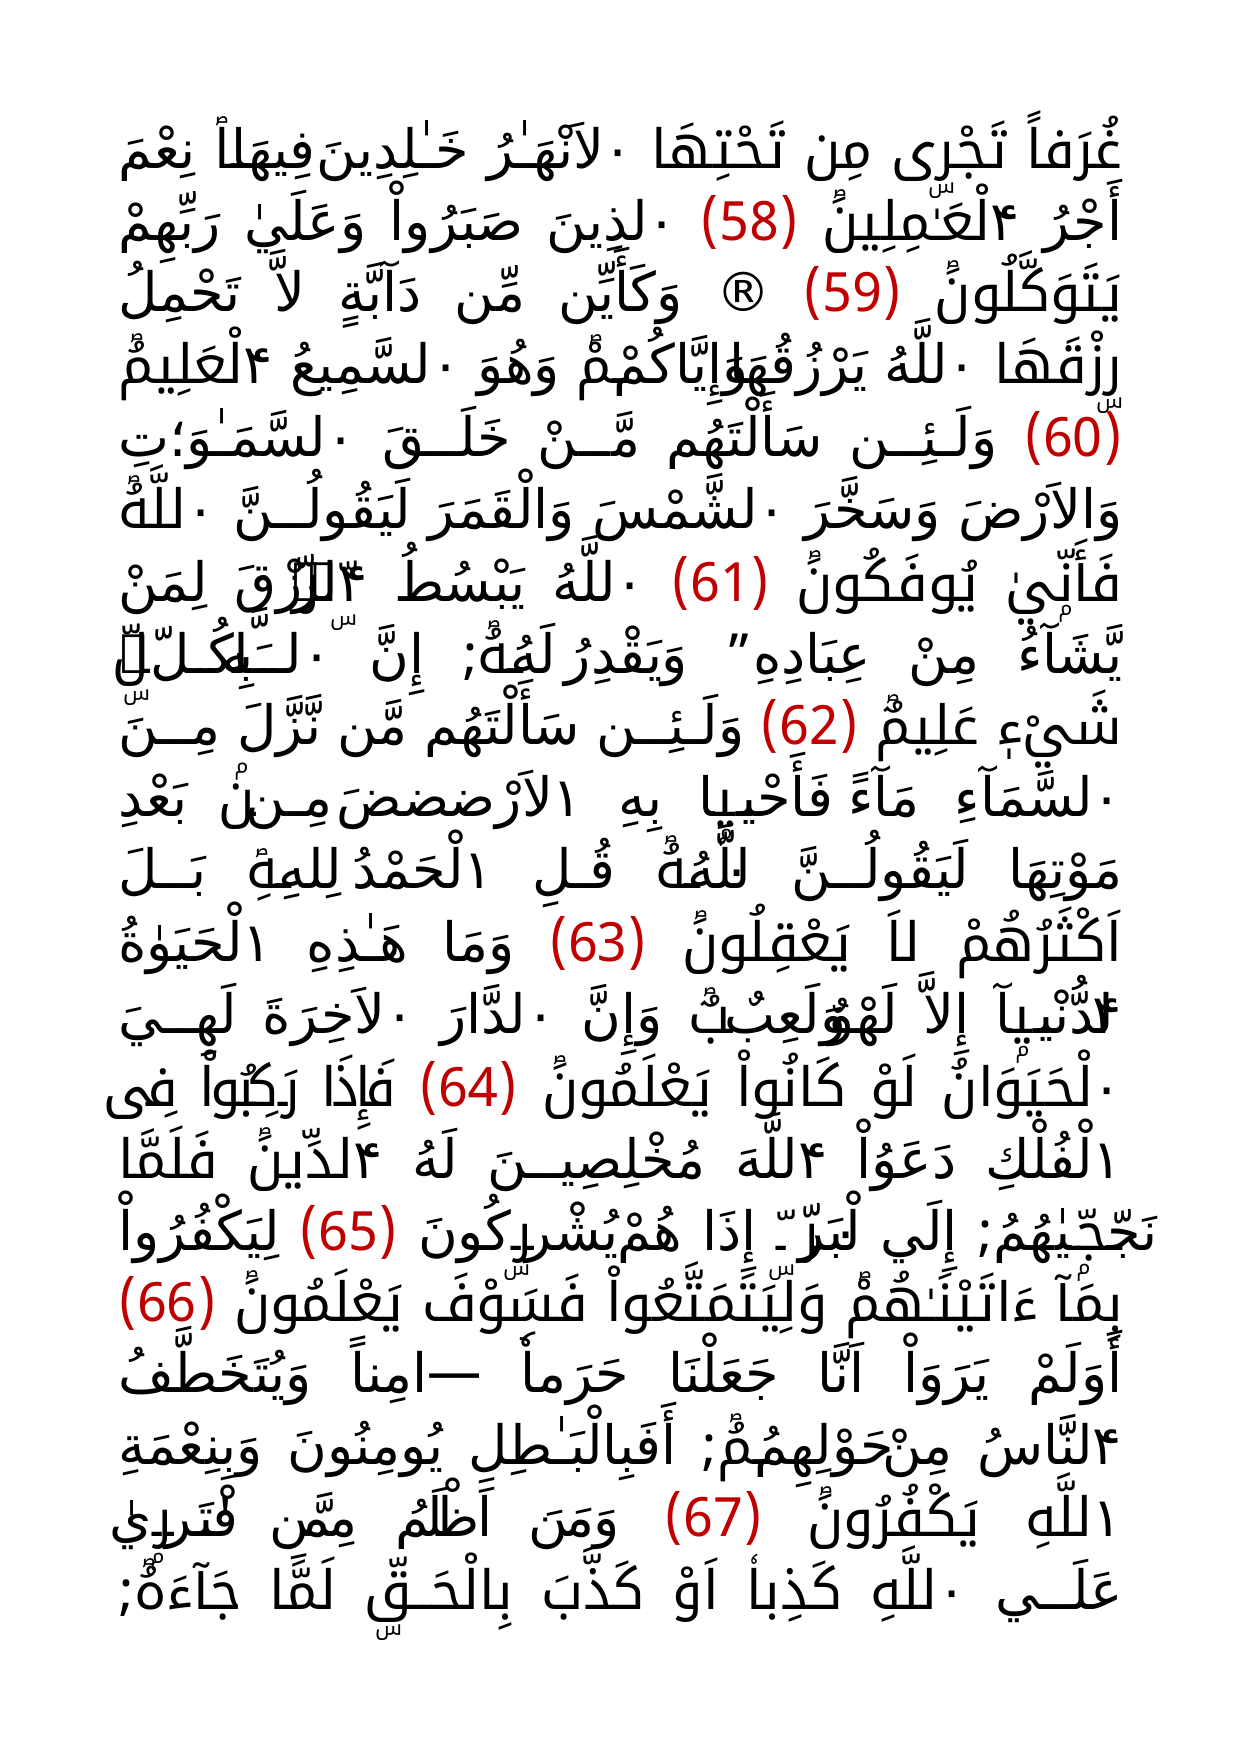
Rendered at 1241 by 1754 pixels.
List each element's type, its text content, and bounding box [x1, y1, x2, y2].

text بِسْمِ ۱للَّهِ ۱لرَّحْمَـٰنِ ۱لرَّحِيمِ أَلَٓم؋ّٓؐ اَحَسِــبَ ۰لنَّاسُ أَنْ يُّتْرَكُوٓاْ أَنْ يَّقُولُوٓاْ ءَامَنَّا وَهُمْ لاَ يُفْتَنُونَؐ (1) وَلَقَدْ فَتَنَّا ۰لذِينَ مِن قَبْلِهِمْؐ فَلَيَعْلَمَــنَّ ۰للَّهُ ۴لذِيــنَ صَدَقُواْ وَلَيَعْلَمَــنَّ ۰لْكَـٰذِبِينَؐ (2) أَمْ حَسِــبَ ۰لذِينَ يَعْمَلُونَ ۰لسَّيِّـَٔاتِ أَنْ يَّسْبِقُونَاؐ سَآءَ مَا يَحْكُمُونَؐ (3) مَــن كَانَ يَرْجُواْ لِقَآءَ ۰للَّهِ فَإِنَّ أَجَــلَ ۰للَّهِ ءَلاَتٍؐ وَهُوَ ۰لسَّمِيعُ ۴لْعَلِيمُؐ (4) وَمَن جَـٰهَدَ فَإِنَّمَا يُجَـٰهِدُ لِنَفْسِهِؐ“ إِنَّ ۰للَّهَ لَغَنِــيّﹲ عَنِ ۱لْعَـٰلَمِينَؐ (5) وَالذِيــنَ ءَامَنُواْ وَعَمِلُواْ ۴ڤصَّـٰڤِــحَـٰــتِ لَنُكَفِّرَنَّ عَنْهُمْ سَيِّـَٔاتِهِمْ وَڤَنَجْزۣيَنَّهُمُ; أَحْسَنَ ۰ﻟ﮲ كَانُواْ يَعْمَلُونَؐ (6) ¥ وَوَصَّيْنَا ۰لِانسَـٰنَ بِوَ؛لِدَيْهِ حُسْناًؐ وَإِن جَـٰهَدَ؛كَ لِتُشْرۣكَ بِى مَا لَيْــسَ لَــكَ بِهِ” عِلْمٌ فَلاَ تُطِعْهُمَآؐ إِلَيَّ مَرْجِعُكُمْ فَٱُنَبِّيؖكُم بِمَا كُنتُمْ تَعْمَلُونَؐ (7) وَالذِيــنَ ءَامَنُواْ وَعَمِلُواْ ۴ڤصَّـٰڤِحَـٰــتِ لَنُدْخِلَنَّهُمْ فِى ۱ڤصَّـٰڤِحِينَؐ (8) وَمِــنَ ۰لنَّاسِ مَنْ يَّقُولُ ءَامَنَّا بِاللَّهِ فَإِذَآ ٱُوذِيَ فِى ۱للَّهِ جَعَلَ فِتْنَةَ ۰لنَّاسسسِ كَعَذَابِ ۱للَّهِؐ وَلَـئِن جَآءَ نَصْرٌ مِّن رَّبِّــكَ لَيَقُولُنَّ إِنَّا كُنَّا مَعَكُمُؐ; أَوَلَيْــسَ ۰للَّهُ بِأَعْلَمَ بِمَا فِى صُدُورۣ ۱لْعَـٰلَمِينَؐ (9) وَلَيَعْلَمَــنَّ ۰للَّهُ ۴لذِيــنَ ءَامَنُواْ وَلَيَعْلَمَــنَّ ۰لْمُنَـٰفِقِينَؐ (10) وَقَالَ ۰لذِيــنَ كَفَرُواْ لِلذِيــنَ ءَامَنُواْ èتَّبِعُواْ سَبِيلَنَا وَڤْنَحْمِــلْ خَطَـٰيۭـٰكُمْؐ وَمَا هُم بِحَـٰمِلِينَ مِنْ خَطَـٰيۭـٰهُم مِّــن شَيْءٖؐ اِنَّهُمْ لَكَـٰذِبُونَؐ (11) وَڤَيَحْمِلُنَّ أَثْقَالَهُمْ وَأَثْقَالًا مَّعَ أَثْقَالِهِمْؐ وَلَيُسْـَٔلُنَّ يَوْمَ ۰لْقِيَـٰمَةِ عَمَّا كَانُواْ يَفْتَرُونَؐ (12) وَلَقَدَ اَرْسَلْنَا نُوحاٗ اِلَيٰ قَوْمِهِ” فَلَبِثَ فِيهِمُ; أَلْفَ سَنَةٖ اِلاَّ خَمْسِيــنَ عَاماً فَأَخَذَهُمُ ۴لطُّوفَانُ وَهُمْ ظَـٰلِمُونَؐ (13) فَأَنجَيْنَـٰهُ وَأَصْحَـٰبَ ۰لسَّفِينَةِؐ وَجَعَلْنَـٰهَآ ءَايَةً لِّلْعَـٰلَمِينَؐ (14) وَإِبْرَ؛هِيمَ إِذْ قَالَ لِقَوْمِهِ ۹عْبُدُواْ ۴للَّهَ وَاتَّقُوهُؐ ذَ؛لِكُمْ خَيْرٌ لَّكُمُ; إِن كُنتُمْ تَعْلَمُونَؐ (15) ® إِنَّمَا تَعْبُدُونَ مِن دُونِ ۱للَّهِ أَوْثَـٰناً وَتَخْلُقُونَ إِفْكاٗؐ اِنَّ ۰لذِينَ تَعْبُدُونَ مِن دُونِ ۱للَّهِ لاَ يَمْلِكُونَ لَكُمْ رۣزْقاًؐ فَابْتَغُواْ عِندَ ۰للَّهِ ۱لرّۣزْقَؐ وَاعْبُدُوهُؐ وَاشْكُرُواْ لَهُؐ; إِلَيْهِ تُرْجَعُونَؐ (16) وَإِن تُكَذِّبُواْ فَقَدْ كَذَّبَ ٱُمَمٌ مِّن قَبْلِكُمْؐ وَمَا عَلَــي ۰لرَّسُولِ إِلاَّ ۰لْبَچَغُ ۴لْمُبِينُؐ (17) أَوَلَمْ يَرَوْاْ كَيْفَ يُبْدِﻯُٔ ۴للَّهُ ۴لْخَلْقَؐ ثُمَّ يُعِيدُهُؐ; إِنَّ ذَ؛لِكَ عَلَــي ۰للَّهِ يَسِيرٌؐ (18) قُلْ سِيرُواْ فِى ۱لاَرْضِ فَانظُرُواْ كَيْفَ بَدَأَ ۰لْخَلْقَؐ ثُمَّ ۰للَّهُ يُنشِىُٔ ۴لنَّشْأَةَ ۰لاَخِرَةَؐ إِنَّ ۰للَّهَ عَلَــيٰ كُــلّۣ شَيْءٍ قَدِيرٌؐ (19) يُعَذِّبُ مَنْ يَّشَآءُ وَيَرْحَمُ مَنْ يَّشَآءُؐ وَإِلَيْهِ تُقْلَبُونَؐ (20) وَمَآ أَنتُم بِمُعْجِزۣينَ فِى ۱لاَرْضِ وَلاَ فِى ۱لسَّمَآءِؐ وَمَا لَكُم مِّن دُونِ ۱للَّهِ مِنْ وَّلِيٍّ وَلاَ نَصِيرٍؐ (21) وَالذِيــنَ كَفَرُواْ بِـَٔايَـٰتِ ۱للَّهِ وَلِقَآئِهِ“ ٱُوْلَئِــكَ يَـئِسُواْ مِن رَّحْمَتِىؐ وَٱُوْلَئِــكَ لَهُمْ عَذَاب٘ اَلِيمٌؐ (22) فَمَا كَانَ جَوَابَ قَوْمِهِ“ إِلٓاَّ أَن قَالُواْ ۶قْتُلُوهُ أَوْ حَرّۣقُوهُؐ فَأَنجۭيٰهُ ۴للَّهُ مِنَ ۰لنّۭارۣؐ إِنَّ فِى ذَ؛لِــكَ ءَلاَيَـٰــتٍ لِّقَوْمٍ يُومِنُونَؐ (23) وَقَالَ إِنَّمَا "تَّخَذتُّم مِّن دُونِ ۱للَّهِ أَوْثَـٰناً مَّوَدَّةَۢ بَيْنَكُمْ فِى ۱لْحَيَوٰةِ ۱لدُّنْيۭاؐ ثُمَّ يَوْمَ ۰لْقِيَـٰمَةِ يَكْفُرُ بَعْضُكُم بِبَعْضٍ وَيَلْعَـنُ بَعْضُكُم بَعْضاًؐ وَمَأْوۭيٰكُمُ ۴لنَّارُ وَمَا لَكُم مِّن نَّـٰصِرۣينَؐ (24) © فَـَٔامَــنَ لَهُ„ لُوطٌؐ وَقَالَ إِنِّى مُهَاجِر٘ اِلَيٰ رَبِّيَؐ إِنَّهُ„ هُوَ ۰لْعَزۣيزُ ۴لْحَكِيمُؐ (25) وَوَهَبْنَا لَهُ; إِسْحَـٰقَ وَيَعْقُوبَؐ وَجَعَلْنَا فِى ذُرّۣيَّتِهِ ۱لنُّبُوٓءَةَ وَالْكِتَـٰبَؐ وَءَاتَيْنَـٰهُ أَجْرَهُ„ فِى ۱لدُّنْيۭاؐ وَإِنَّهُ„ فِى ۱لاَخِرَةِ لَمِــنَ ۰ڤصَّـٰڤِحِينَؐ (26) وَلُوطاٗ اِذْ قَالَ لِقَوْمِهِ“ إِنَّكُمْ لَتَاتُونَ ۰ڤْفَـٰحِشَةَ مَا سَبَقَكُم بِهَا مِنَ اَحَدٍ مِّــنَ ۰لْعَـٰلَمِينَ (27) أَئنَّكُمْ لَتَاتُونَ ۰لرّۣجَالَ وَتَقْطَعُونَ ۰لسَّبِيــلَ (28) وَتَاتُونَ فِى نَادِيكُمُ ۴لْمُنكَرَؐ فَمَا كَانَ جَوَابَ قَوْمِهِ“ إِلٓاَّ أَن قَالُواْ èيتِنَا بِعَذَابِ ۱للَّهِ إِن كُنتَ مِنَ ۰لصَّـٰدِقِينَؐ (29) قَالَ رَبِّ ۹نصُرْنِى عَلَــي ۰لْقَوْمِ ۱لْمُفْسِدِينَؐ (30) وَلَمَّا جَآءَتْ رُسُلُنَآ إِبْرَ؛هِيمَ بِالْبُشْرۭيٰ قَالُوٓاْ إِنَّا مُهْلِكُوٓاْ أَهْلِ هَـٰذِهِ ۱لْقَرْيَةِ إِنَّ أَهْلَهَا كَانُواْ ظَـٰلِمِينَؐ (31) قَالَ إِنَّ فِيهَا لُوطاًؐ قَالُواْ نَحْــنُ أَعْلَمُ بِمَن فِيهَاؐ ڤَنُنَجِّيَــنَّهُ„ وَأَهْلَهُ; إِلاَّ "مْرَأَتَهُ„ كَانَــتْ مِــنَ ۰لْغَـٰبِـرۣينَؐ (32) وَلَمَّآ أَن جَآءَتتتْ رُسُلُنَا لُوطاً سـ۬ـىٓءَ بِهِمْ وَضَاقَ بِهِمْ ذَرْعاًؐ وَقَالُواْ لاَ تَخَفْ وَلاَ تَحْزَنِ اِنَّا مُنَجُّوكككَ وَأَهْلَــكَ إِلاَّ "مْرَأَتَــكَ كَانَتْ مِــنَ ۰لْغَـٰبِـرۣينَؐ (33) إِنَّا مُنزۣلُونَ عَلَــيٰٓ أَهْلِ هَـٰذِهِ ۱لْقَرْيَةِ رۣجْزاً مِّــنَ ۰لسَّمَآءِ بِمَا كَانُواْ يَفْسُقُونَؐ (34) وَلَقَد تَّرَكْنَا مِنْهَآ ءَايَةَۢ بَيِّنَةً لِّقَوْمٍ يَعْقِلُونَؐ (35) ® وَإِلَــيٰ مَدْيَــنَ أَخَاهُمْ شُعَيْباً فَقَالَ يَـٰقَوْمِ ۹عْبُدُواْ ۴للَّهَ وَارْجُواْ ۴لْيَوْمَ ۰لاَخِرَ وَلاَ تَعْثَوْاْ فِى ۱لاَرْضِ مُفْسِدِينَؐ (36) فَكَذَّبُوهُ فَأَخَذَتْهُمُ ۴لرَّجْفَةُ فَأَصْبَحُواْ فِى دۭارۣهِمْ جَـٰثِمِينَؐ (37) وَعَاداً وَثَمُوداً وَقَد تَّبَيَّــنَ لَكُم مِّــن مَّسَـٰكِنِهِمْ وَزَيَّنَ لَهُمُ ۴لشَّيْطَـٰـــنُ أَعْمَـٰلَهُمْ فَصَدَّهُمْ عَـنِ ۱لسَّبِيلِ وَكَانُواْ مُسْتَبْصِرۣينَؐ (38) وَقَارُونَ وَفِرْعَوْنَ وَهَامَـٰنَؐ وَلَقَدْ جَآءَهُم مُّوسۭيٰ بِالْبَيِّنَـٰــتِ فَاسْتَكْبَرُواْ فِى ۱لاَرْضِ وَمَا كَانُواْ سَـٰبِقِينَؐ (39) فَكُلٗاّ اَخَذْنَا بِذَنۢبِهِؐ” فَمِنْهُم مَّنَ اَرْسَلْنَا عَلَيْهِ حَاصِباًؐ وَمِنْهُم مَّــنَ اَخَذَتْهُ ۴ڤصَّيْحَةُؐ وَمِنْهُم مَّــنْ خَسَفْنَا بِهِ ۱لاَرْضَؐ وَمِنْهُم مَّــنَ اَغْرَقْنَاؐ وَمَا كَانَ ۰للَّهُ لِيَظْلِمَهُمْؐ وَچَكِــن كَانُوٓاْ أَنفُسَهُمْ يَظْلِمُونَؐ (40) مَثَـلُ ۴لذِيــنَ "تَّخَذُواْ مِن دُونِ ۱للَّهِ أَوْلِيَآءَ كَمَثَـلِ ۱لْعَنكَبُوتِ 'تَّخَذَتْ بَيْتاًؐ وَإِنَّ أَوْهَنَ ۰لْبُيُوتِ لَبَيْتُ ۴لْعَنكَبُوتِ لَوْ كَانُواْ يَعْلَمُونَؐ (41) إِنَّ ۰للَّهَ يَعْلَمُ مَا تَدْعُونَ مِن دُونِهِ” مِــن شَيْءٍؐ وَهُوَ ۰لْعَزۣيزُ ۴لْحَكِيمُؐ (42) وَتِلْــكَ ۰لاَمْثَـٰــلُ نَضْرۣبُهَا لِلنَّاسِؐ وَمَا يَعْقِلُهَآ إِلاَّ ۰لْعَـٰلِمُونَؐ (43) خَلَــقَ ۰للَّهُ ۴لسَّمَـٰوَ؛تِ وَالاَرْضَ بِالْحَقﱢّؐ إِنَّ فِى ذَ؛لِــكَ ءَلاَيَةً لِّلْمُومِنِينَؐ (44) ۸تْــلُ مَآ ٱُوحِيَ إِلَيْكَ مِنَ ۰لْكِتَـٰــبِ وَأَقِمِ ۱لصَّلَوٰةَؐ إِنَّ ۰لصَّلَوٰةَ تَنْهۭــيٰ عَنِ ۱ڤْفَحْشَآءِ وَالْمُنكَرۣؐ وَلَذِكْرُ ۴للَّهِ أَكْبَرُؐ وَاللَّهُ يَعْلَمُ مَا تَصْنَعُونَؐ (45) ¤ وَلاَ تُجَـٰدِلُوٓاْ أَهْلَ ۰لْكِتَـٰــبِ إِلاَّ بِالتِى هِــيَ أَحْسَنُؐ إِلاَّ ۰لذِينَ ظَلَمُواْ مِنْهُمْؐ وَقُولُوٓاْ ءَامَنَّا بِاﻟـذِىٓ ٱُنزۣلَ إِلَيْنَا وَٱُنزۣلَ إِلَيْكُمْ وَإِچَهُنَا وَإِچَهُكُمْ وَ؛حِدٌ وَنَحْــنُ لَهُ„ مُسْلِمُونَؐ (46) وَكَذَ؛لِــكَ أَنزَلْنَآ إِلَيْــكَ ۰لْكِتَـٰـــبَؐ فَالذِيــنَ ءَاتَيْنَـٰهُمُ ۴لْكِتَـٰــبَ يُومِنُونَ بِهِ” وَمِنْ هَـٰٓؤُلآَءِ مَنْ يُّومِنُ بِهِؐ” وَمَا يَجْحَدُ بِـَٔايَـٰتِنَآ إِلاَّ ۰لْكَـٰفِرُونَؐ (47) وَمَا كُنــتَ تَتْلُواْ مِــن قَبْلِهِ” مِن كِتَـٰبٍ وَلاَ تَخُطُّهُ„ بِيَمِينِــكَؐ إِذاً لاَّرْتَابَ ۰لْمُبْطِلُونَؐ (48) بَلْ هُوَ ءَايَـٰتٛ بَيِّنَـٰتٌ فِى صُدُورۣ ۱لذِينَ ٱُوتُواْ ۴لْعِلْمَؐ وَمَا يَجْحَدُ بِـَٔايَـٰتِنَآ إِلاَّ ۰لظَّـٰلِمُونَؐ (49) وَقَالُواْ لَوْلآَ ٱُنزۣلَ عَلَيْهِ ءَايَـٰتٌ مِّن رَّبِّهِؐ” قُلِ اِنَّمَا ۰لاَيَـٰتُ عِندَ ۰للَّهِ وَإِنَّمَآ أَنَا نَذِيرٌ مُّبِين٘ؐ (50) اَوَلَمْ يَكْفِهِمُ; أَنَّـآ أَنزَلْنَا عَلَيْــكَ ۰لْكِتَـٰبَ يُتْلۭــيٰ عَلَيْهِمُؐ; إِنَّ فِى ذَ؛لِــكَ لَرَحْمَةً وَذِكْرۭيٰ لِقَوْمٍ يُومِنُونَؐ (51) قُــلْ كَفۭـيٰ بِاللَّهِ بَيْنِى وَبَيْنَكُمْ شَهِيداًؐ يَعْلَمُ مَا فِى ۱لسَّمَـٰوَ؛تِ وَالاَرْضِؐ وَالذِيــنَ ءَامَنُواْ بِالْبَـٰطِلِ وَكَفَرُواْ بِاللَّهِ ٱُوْلَئِكَ هُمُ ۴لْخَـٰسِرُونَؐ (52) وَيَسْتَعْجِلُونَــكَ بِالْعَذَابِؐ وَلَوْلآَ أَجَــلٌ مُّسَمّيً لَّجَآءَهُمُ ۴لْعَذَابُ وَلَيَاتِيَنَّهُم بَغْتَةً وَهُمْ لاَ يَشْعُرُونَؐ (53) يَسْتَعْجِلُونَــكَ بِالْعَذَابِؐ وَإِنَّ جَهَنَّمَ ڤَمُحِيطَةٛ بِالْكۭـٰفِـرۣينَؐ (54) يَوْمَ يَغْشۭيٰهُمُ ۴لْعَذَابُ مِن فَوْقِهِمْ وَمِــن تَحْتِ أَرْجُلِهِمْ وَيَقُولُ ذُوقُواْ مَا كُنتُمْ تَعْمَلُونَؐ (55) يَـٰعِبَادِيَ ۰لذِينَ ءَامَنُوٓاْ إِنَّ أَرْضِى وَ؛سِعَةٌ فَإِيَّـٰيَ فَاعْبُدُونِؐ (56) كُلُّ نَفْسٍ ذَآئِقَةُ ۴لْمَوْتِؐ ثُمَّ إِلَيْنَا تُرْجَعُونَؐ (57) وَالذِيــنَ ءَامَنُواْ وَعَمِلُواْ ۴ڤصَّـٰڤِحَـٰتِ لَنُبَوّۣيؕنَّهُم مِّنَ ۰لْجَنَّةِ غُرَفاً تَجْرۣى مِن تَحْتِهَا ۰لاَنْهَـٰرُ خَـٰلِدِينَ فِيهَاؐ نِعْمَ أَجْرُ ۴لْعَـٰمِلِينَؐ (58) ۰لذِينَ صَبَرُواْ وَعَلَيٰ رَبِّهِمْ يَتَوَكَّلُونَؐ (59) ® وَكَأَيِّن مِّن دَآبَّةٍ لاَّ تَحْمِلُ رۣزْقَهَا ۰للَّهُ يَرْزُقُهَا وَإِيَّاكُمْؐ وَهُوَ ۰لسَّمِيعُ ۴لْعَلِيمُؐ (60) وَلَـئِــن سَأَلْتَهُم مَّــنْ خَلَــقَ ۰لسَّمَـٰوَ؛تِ وَالاَرْضَ وَسَخَّرَ ۰لشَّمْسَ وَالْقَمَرَ لَيَقُولُــنَّ ۰للَّهُؐ فَأَنّۭيٰ يُوفَكُونَؐ (61) ۰للَّهُ يَبْسُطُ ۴لرّۣزْقَ لِمَنْ يَّشَآءُ مِنْ عِبَادِهِ” وَيَقْدِرُ لَهُؐ; إِنَّ ۰للَّهَ بِكُــلّۣ شَيْءٖ عَلِيمٌؐ (62) وَلَـئِــن سَأَلْتَهُم مَّن نَّزَّلَ مِــنَ ۰لسَّمَآءِ مَآءً فَأَحْيۭا بِهِ ۱لاَرْضضضَ مِـنۢ بَعْدِ مَوْتِهَا لَيَقُولُــنَّ ۰للَّهُؐ قُـلِ ۱لْحَمْدُ لِلهِؐ بَــلَ اَكْثَرُهُمْ لاَ يَعْقِلُونَؐ (63) وَمَا هَـٰذِهِ ۱لْحَيَوٰةُ ۴لدُّنْيۭآ إِلاَّ لَهْوٌ وَلَعِبٌؐ وَإِنَّ ۰لدَّارَ ۰لاَخِرَةَ لَهِــيَ ۰لْحَيَوَانُ لَوْ كَانُواْ يَعْلَمُونَؐ (64) فَإِذَا رَكِبُواْ فِى ۱لْفُلْكِ دَعَوُاْ ۴للَّهَ مُخْلِصِيــنَ لَهُ ۴لدِّينَؐ فَلَمَّا نَجّۭيٰهُمُ; إِلَي ۰لْبَرّۣ إِذَا هُمْ يُشْرۣكُونَ (65) لِيَكْفُرُواْ بِمَآ ءَاتَيْنَـٰهُمْؐ وَلِيَتَمَتَّعُواْ فَسَوْفَ يَعْلَمُونَؐ (66) أَوَلَمْ يَرَوَاْ اَنَّا جَعَلْنَا حَرَماٗ —امِناً وَيُتَخَطَّفُ ۴لنَّاسُ مِنْ حَوْلِهِمُؐ; أَفَبِالْبَـٰطِلِ يُومِنُونَ وَبِنِعْمَةِ ۱للَّهِ يَكْفُرُونَؐ (67) وَمَنَ اَظْلَمُ مِمَّنِ 'فْتَرۭيٰ عَلَــي ۰للَّهِ كَذِباٗ اَوْ كَذَّبَ بِالْحَــقّۣ لَمَّا جَآءَهُؐ; أَلَيْسَ فِى جَهَنَّمَ مَثْويً لِّلْكۭـٰفِـرۣينَؐ (68) وَالذِينَ جَـٰهَدُواْ فِينَا لَنَهْدِيَنَّهُمْ سُبُلَنَاؐ وَإِنَّ ۰للَّهَ لَمَعَ ۰ڤْمُحْسِنِينَ (69) [118, 118, 1122, 1631]
